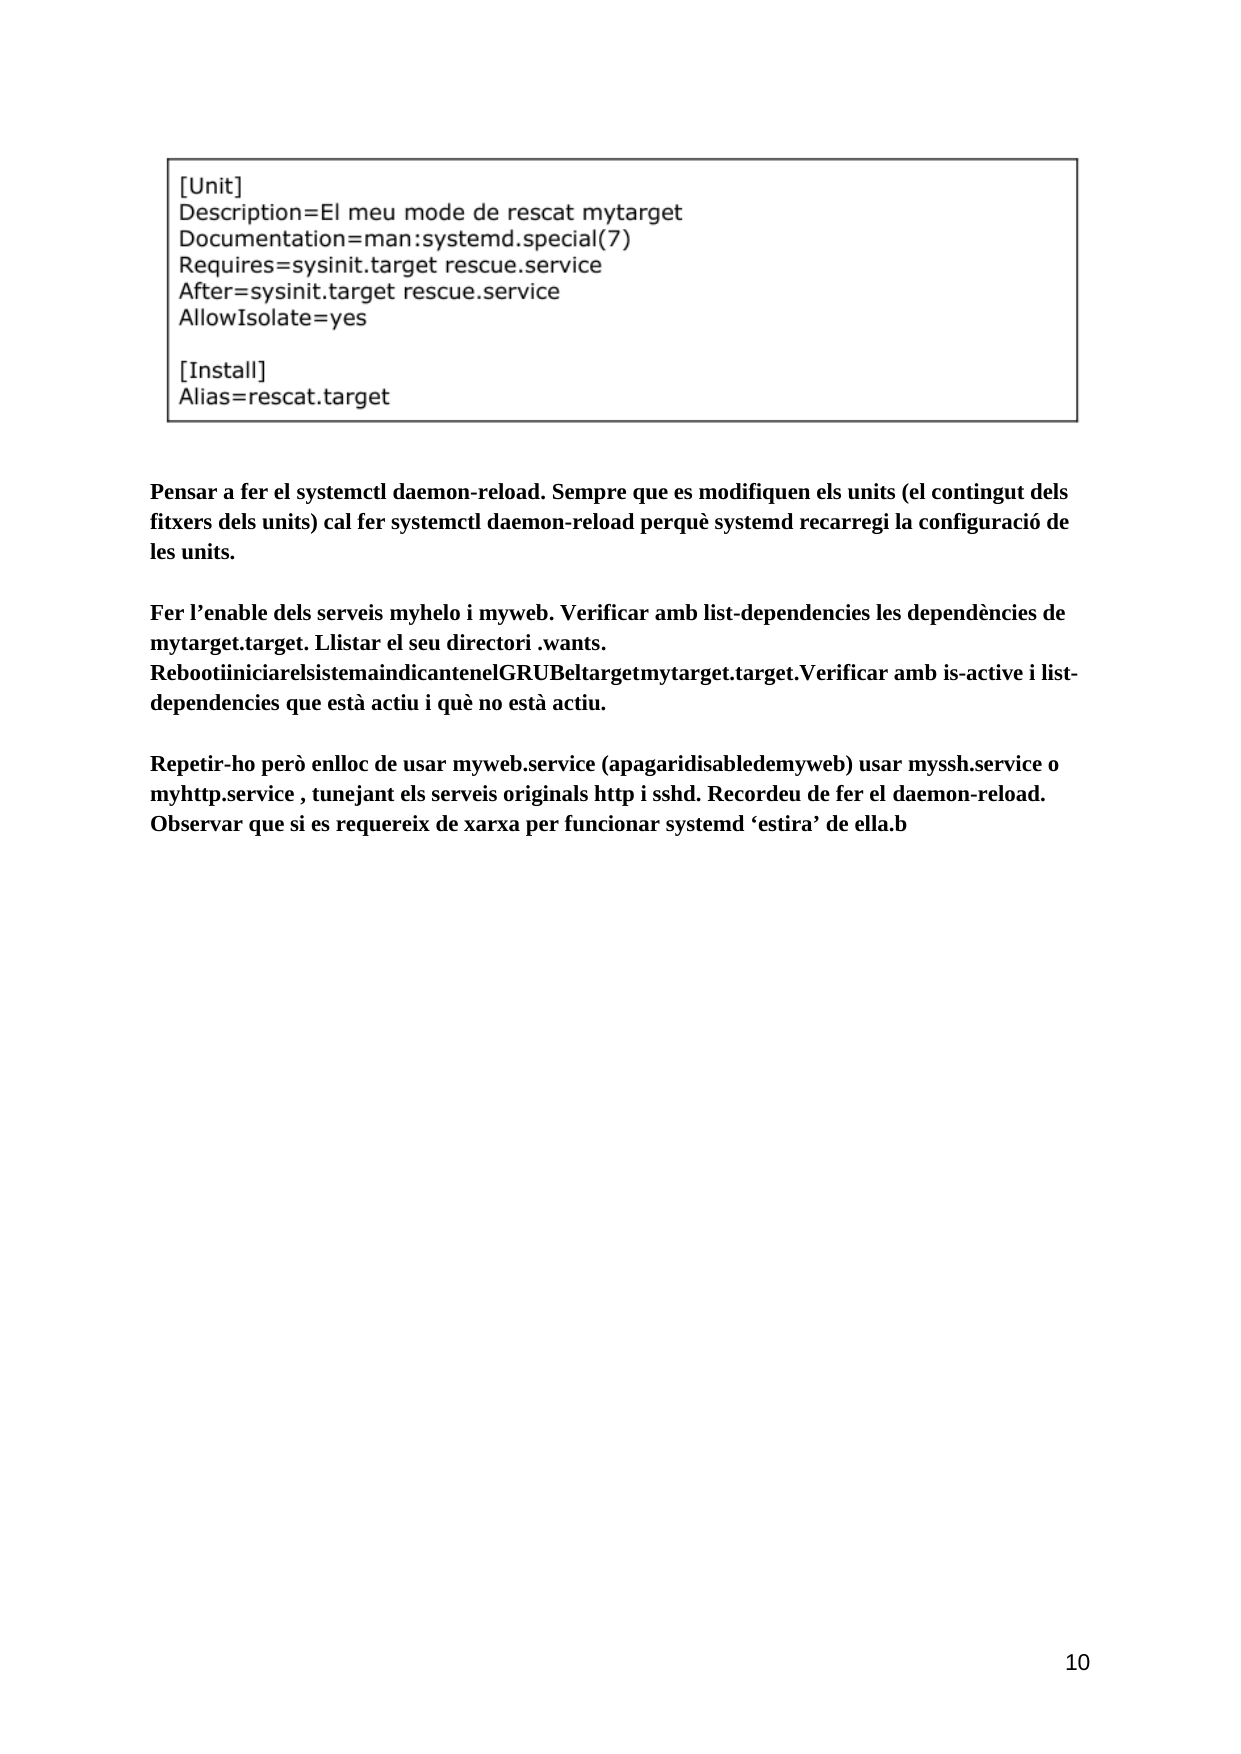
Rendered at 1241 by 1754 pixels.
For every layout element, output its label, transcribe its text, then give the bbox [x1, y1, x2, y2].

text Pensar a fer el ​systemctl daemon-reload​. Sempre que es modifiquen els units (el contingut dels fitxers dels units) cal fer systemctl daemon-reload perquè systemd recarregi la configuració de les units. [150, 478, 1090, 565]
text Repetir-ho però enlloc de usar ​myweb.service (apagaridisabledemyweb) usar myssh.service o ​myhttp.service​ , tunejant els serveis originals http i sshd. Recordeu de fer el ​daemon-reload​. Observar que si es requereix de xarxa per funcionar systemd ‘estira’ de ella.b [150, 750, 1090, 837]
text RebootiiniciarelsistemaindicantenelGRUBeltarget​mytarget.target​.Verificar amb ​is-active​ i ​list-dependencies​ que està actiu i què no està actiu. [150, 659, 1090, 716]
text Fer l’enable dels serveis ​myhelo i ​myweb​. Verificar amb list-dependencies les dependències de ​mytarget.target​. Llistar el seu directori .wants​. [150, 599, 1090, 655]
picture [150, 150, 1091, 440]
